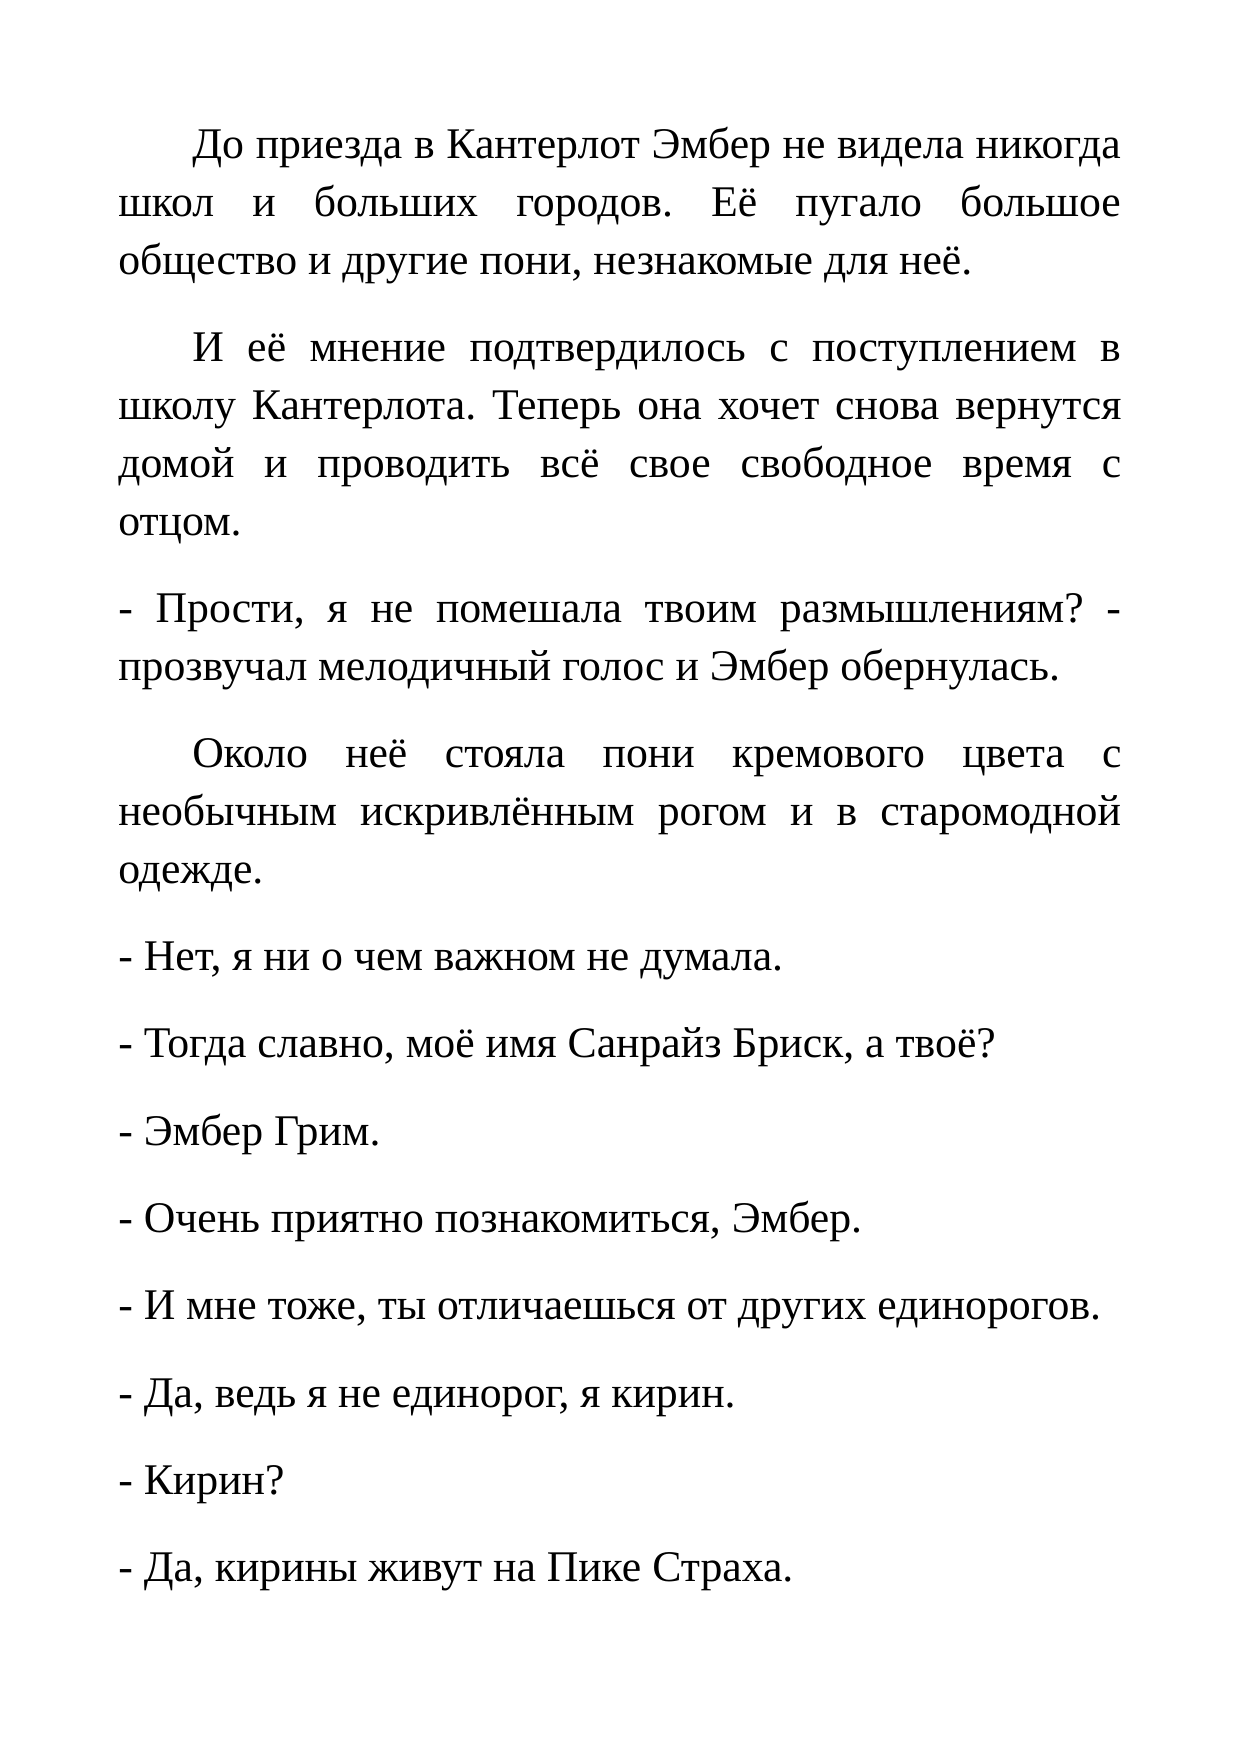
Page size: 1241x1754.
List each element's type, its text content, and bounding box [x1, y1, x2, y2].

text - Прости, я не помешала твоим размышлениям? - прозвучал мелодичный голос и Эмбер обернулась. [118, 582, 1122, 690]
text - Нет, я ни о чем важном не думала. [118, 930, 1122, 980]
text До приезда в Кантерлот Эмбер не видела никогда школ и больших городов. Её пугало большое общество и другие пони, незнакомые для неё. [118, 118, 1122, 284]
text - Тогда славно, моё имя Санрайз Бриск, а твоё? [118, 1017, 1122, 1067]
text - Да, кирины живут на Пике Страха. [118, 1541, 1122, 1591]
text - Да, ведь я не единорог, я кирин. [118, 1366, 1122, 1417]
text Около неё стояла пони кремового цвета с необычным искривлённым рогом и в старомодной одежде. [118, 727, 1122, 893]
text - Очень приятно познакомиться, Эмбер. [118, 1192, 1122, 1242]
text - Кирин? [118, 1453, 1122, 1504]
text - И мне тоже, ты отличаешься от других единорогов. [118, 1279, 1122, 1329]
text - Эмбер Грим. [118, 1104, 1122, 1155]
text И её мнение подтвердилось с поступлением в школу Кантерлота. Теперь она хочет снова вернутся домой и проводить всё свое свободное время с отцом. [118, 321, 1122, 545]
